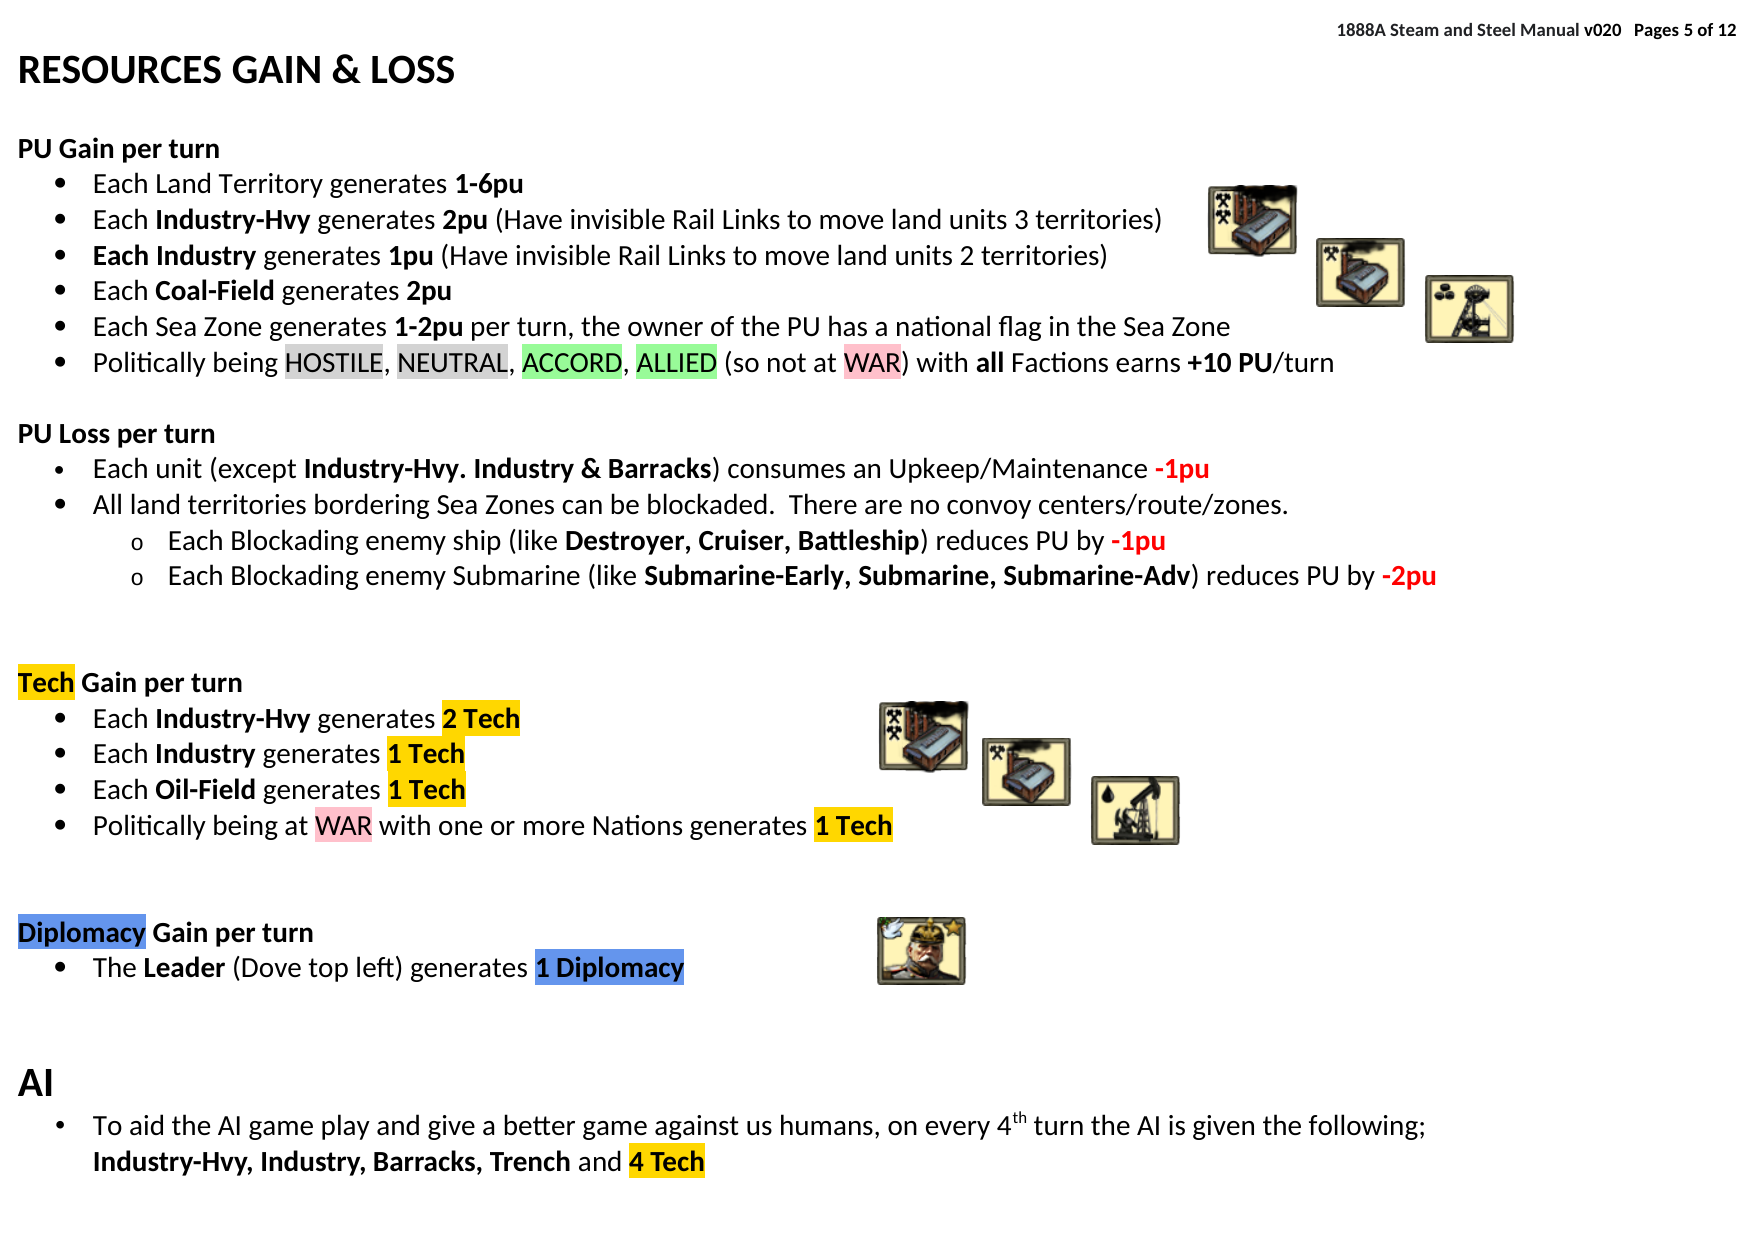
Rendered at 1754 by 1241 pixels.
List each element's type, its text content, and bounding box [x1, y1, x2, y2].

list Industry-Hvy, Industry, Barracks, Trench and 4 Tech [55, 1143, 1736, 1178]
list Each Land Territory generates 1-6pu [55, 166, 1736, 201]
list Each Coal-Field generates 2pu [55, 272, 1736, 308]
list Each Industry-Hvy generates 2pu (Have invisible Rail Links to move land units 3 territories) [55, 201, 1207, 237]
list Each Industry generates 1 Tech [55, 736, 878, 771]
picture [1090, 776, 1181, 845]
picture [878, 701, 969, 773]
list Each Oil-Field generates 1 Tech [55, 771, 1736, 807]
list Each Blockading enemy Submarine (like Submarine-Early, Submarine, Submarine-Adv) reduces PU by -2pu [130, 557, 1736, 593]
picture [1207, 185, 1298, 257]
list Each Industry generates 1pu (Have invisible Rail Links to move land units 2 territories) [55, 237, 1736, 272]
text RESOURCES GAIN & LOSS [18, 43, 1736, 94]
list AI [18, 1056, 1736, 1107]
list To aid the AI game play and give a better game against us humans, on every 4th turn the AI is given the following; [55, 1107, 1736, 1143]
picture [876, 917, 967, 985]
text PU Loss per turn [18, 415, 1736, 451]
list [1181, 807, 1736, 842]
list [1298, 201, 1736, 237]
list All land territories bordering Sea Zones can be blockaded. There are no convoy centers/route/zones. [55, 486, 1736, 522]
list [969, 736, 1736, 771]
list Each Sea Zone generates 1-2pu per turn, the owner of the PU has a national flag in the Sea Zone [55, 308, 1736, 344]
text Tech Gain per turn [18, 664, 1736, 700]
list Each Industry-Hvy generates 2 Tech [55, 700, 1736, 736]
list [967, 949, 1736, 985]
picture [1424, 275, 1515, 343]
list Each Blockading enemy ship (like Destroyer, Cruiser, Battleship) reduces PU by -1pu [130, 522, 1736, 557]
picture [982, 738, 1072, 806]
list Each unit (except Industry-Hvy. Industry & Barracks) consumes an Upkeep/Maintenance -1pu [55, 451, 1736, 486]
list Politically being HOSTILE, NEUTRAL, ACCORD, ALLIED (so not at WAR) with all Factions earns +10 PU/turn [55, 344, 1736, 379]
text Diplomacy Gain per turn [18, 914, 1736, 949]
list The Leader (Dove top left) generates 1 Diplomacy [55, 949, 876, 985]
text PU Gain per turn [18, 130, 1736, 166]
list Politically being at WAR with one or more Nations generates 1 Tech [55, 807, 1090, 842]
picture [1315, 238, 1406, 307]
